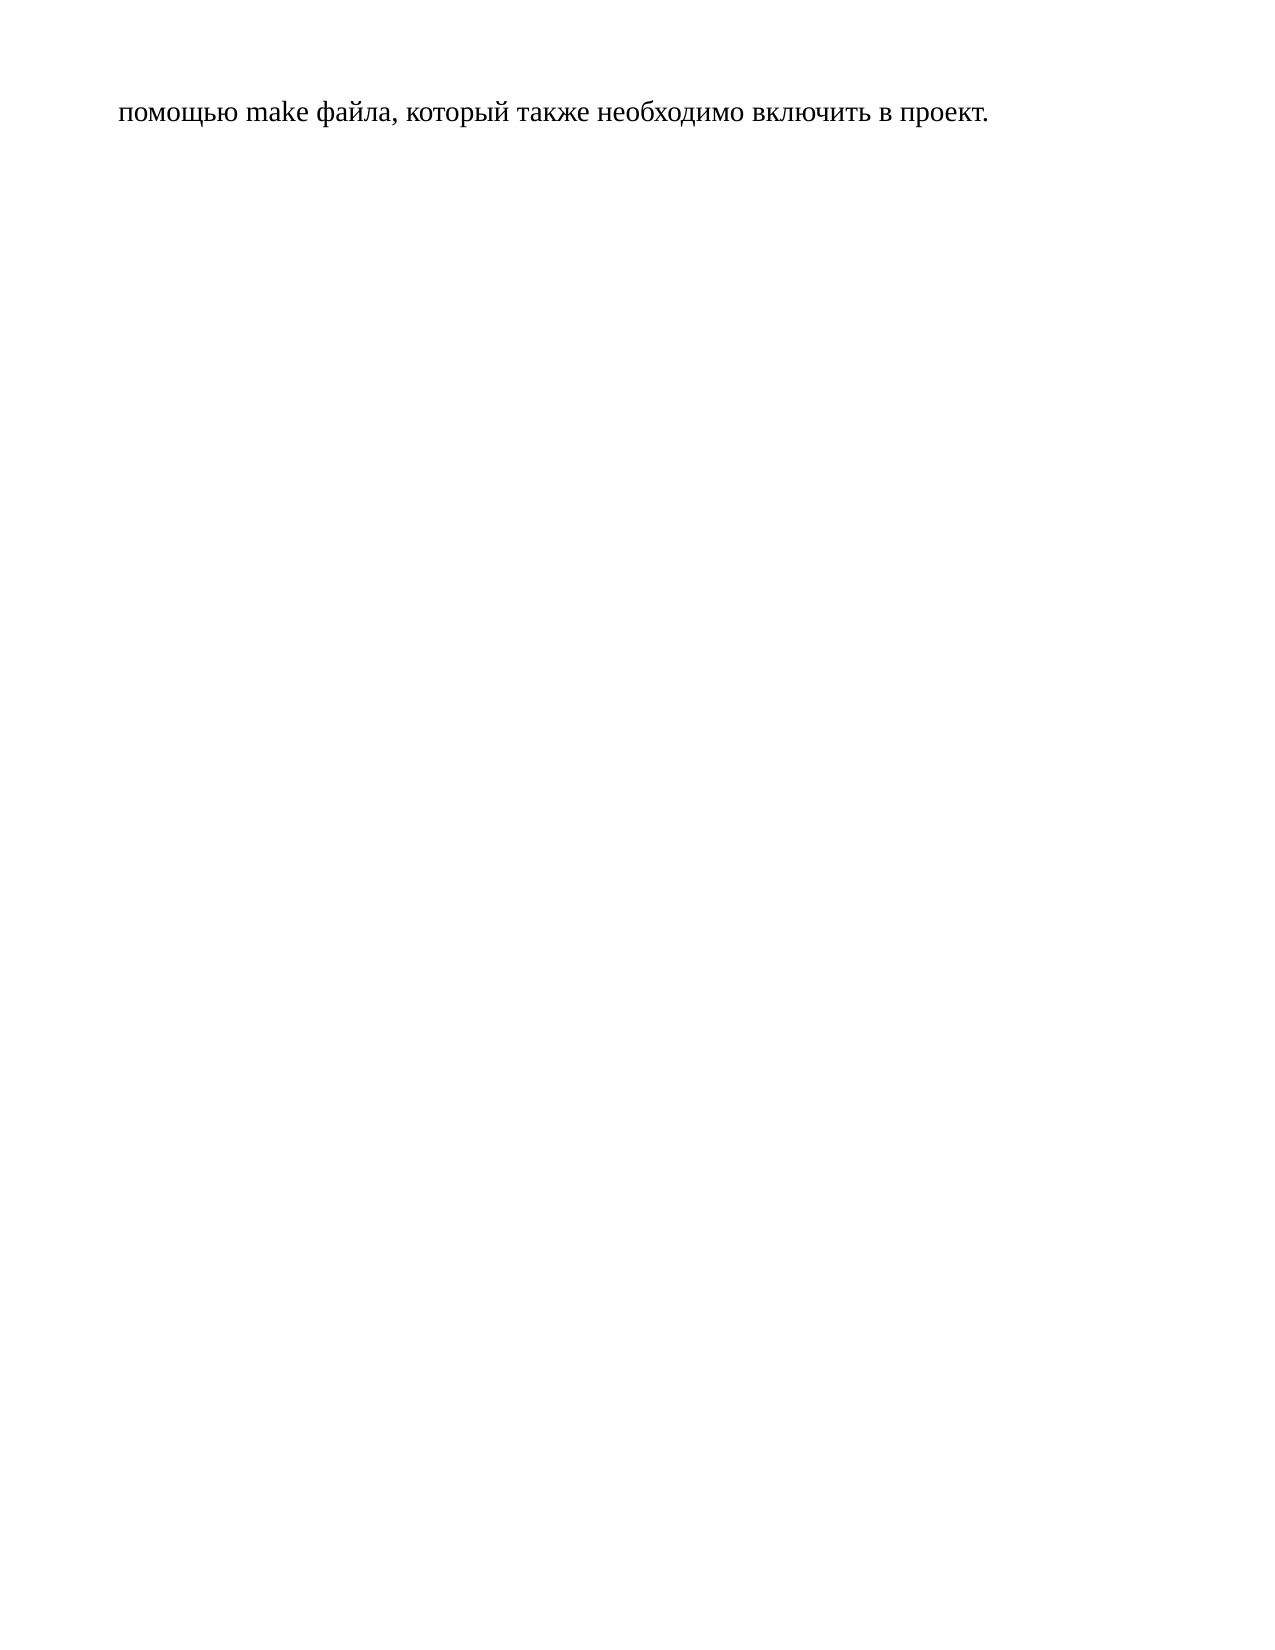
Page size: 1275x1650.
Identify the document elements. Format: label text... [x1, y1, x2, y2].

text помощью make файла, который также необходимо включить в проект. [118, 94, 1246, 127]
